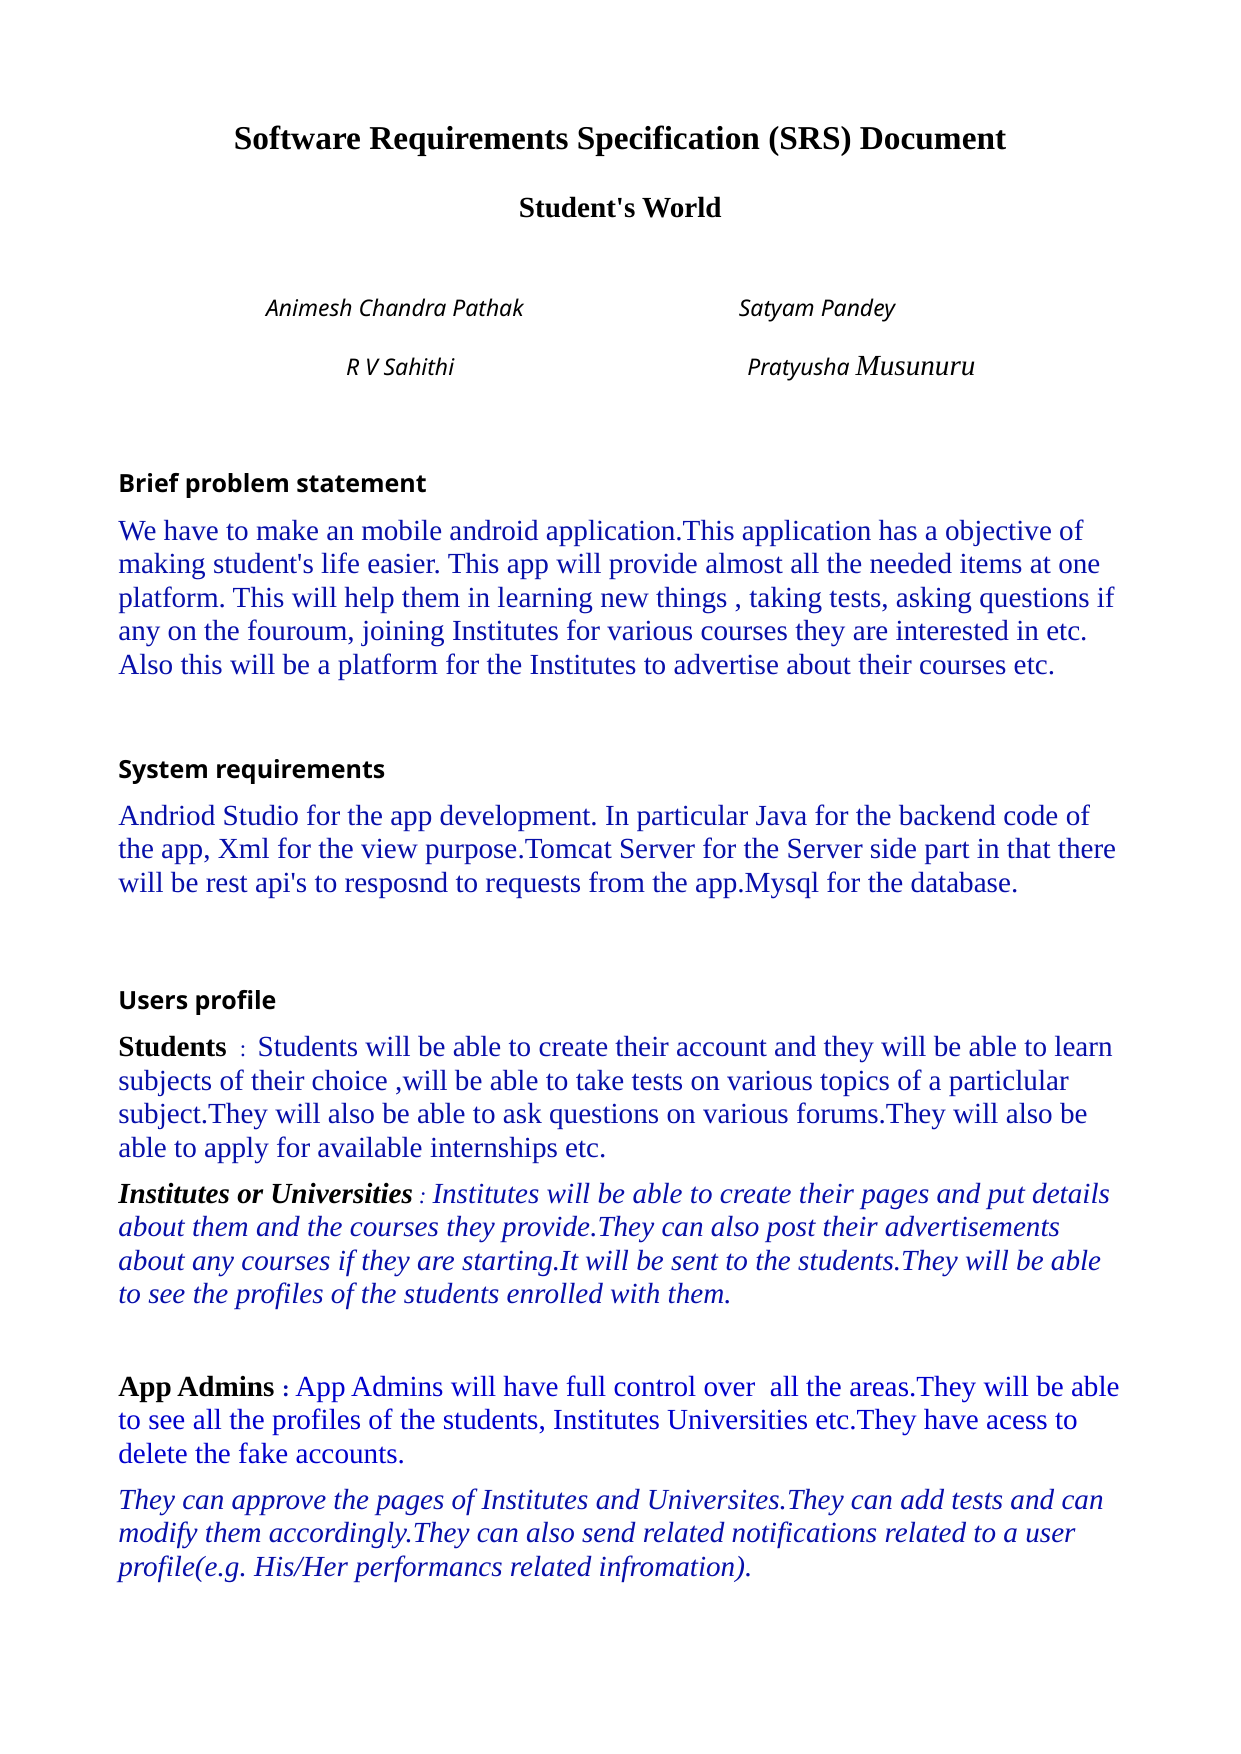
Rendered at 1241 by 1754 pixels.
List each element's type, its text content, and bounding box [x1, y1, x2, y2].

text App Admins : App Admins will have full control over all the areas.They will be able to see all the profiles of the students, Institutes Universities etc.They have acess to delete the fake accounts. [118, 1369, 1122, 1469]
subtitle System requirements [118, 751, 1122, 786]
subtitle Users profile [118, 983, 1122, 1017]
text Students : Students will be able to create their account and they will be able to learn subjects of their choice ,will be able to take tests on various topics of a particlular subject.They will also be able to ask questions on various forums.They will also be able to apply for available internships etc. [118, 1029, 1122, 1163]
text They can approve the pages of Institutes and Universites.They can add tests and can modify them accordingly.They can also send related notifications related to a user profile(e.g. His/Her performancs related infromation). [118, 1482, 1122, 1582]
text Software Requirements Specification (SRS) Document [118, 118, 1122, 156]
subtitle Brief problem statement [118, 466, 1122, 500]
text We have to make an mobile android application.This application has a objective of making student's life easier. This app will provide almost all the needed items at one platform. This will help them in learning new things , taking tests, asking questions if any on the fouroum, joining Institutes for various courses they are interested in etc. Also this will be a platform for the Institutes to advertise about their courses etc. [118, 513, 1122, 680]
text Andriod Studio for the app development. In particular Java for the backend code of the app, Xml for the view purpose.Tomcat Server for the Server side part in that there will be rest api's to resposnd to requests from the app.Mysql for the database. [118, 798, 1122, 899]
text R V Sahithi Pratyusha Musunuru [118, 348, 1122, 383]
text Animesh Chandra Pathak Satyam Pandey [118, 292, 1122, 323]
text Institutes or Universities : Institutes will be able to create their pages and put details about them and the courses they provide.They can also post their advertisements about any courses if they are starting.It will be sent to the students.They will be able to see the profiles of the students enrolled with them. [118, 1176, 1122, 1310]
text Student's World [118, 190, 1122, 223]
